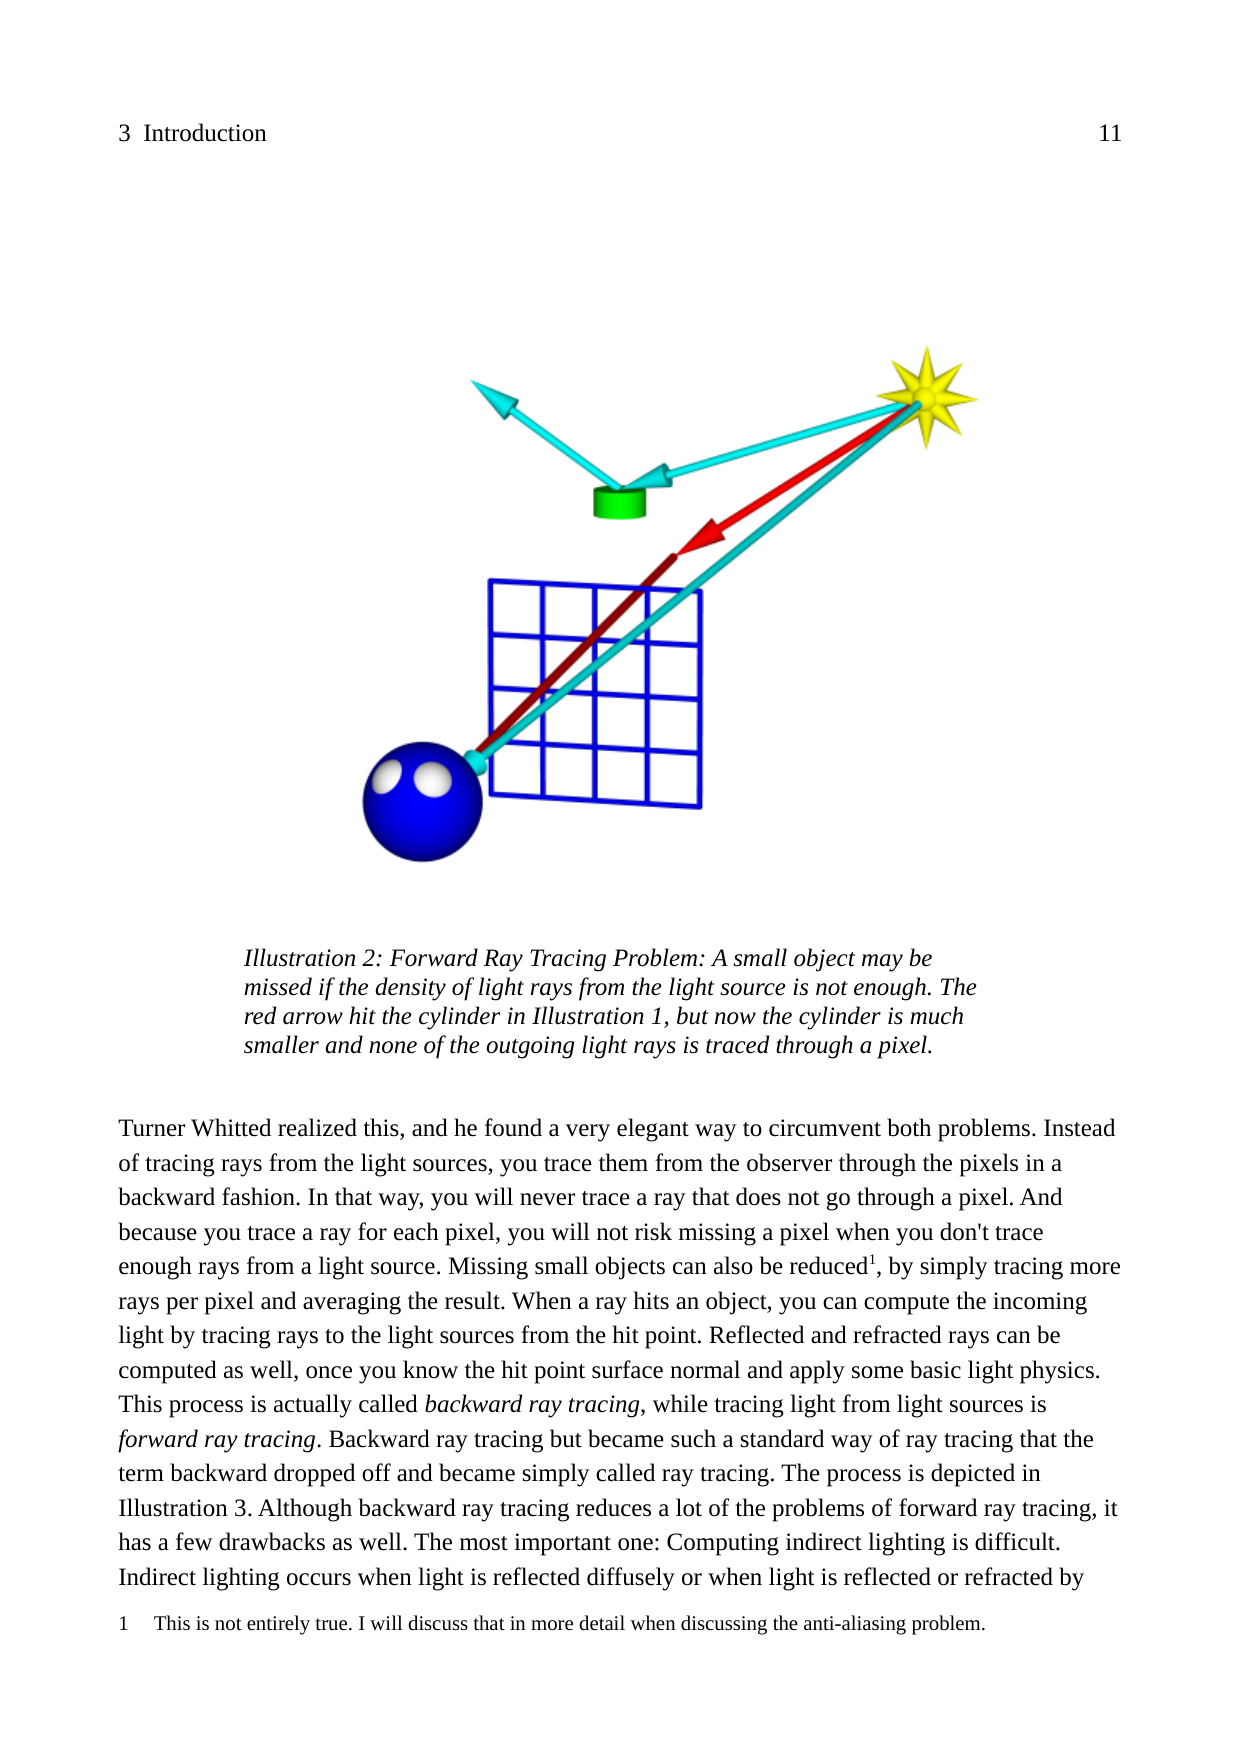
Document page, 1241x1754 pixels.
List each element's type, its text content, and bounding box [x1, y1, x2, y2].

picture [243, 190, 997, 944]
text This is not entirely true. I will discuss that in more detail when discussing the anti-aliasing problem. [118, 1611, 1122, 1635]
text Illustration 2: Forward Ray Tracing Problem: A small object may be missed if the density of light rays from the light source is not enough. The red arrow hit the cylinder in Illustration 1, but now the cylinder is much smaller and none of the outgoing light rays is traced through a pixel. [244, 944, 997, 1058]
text Turner Whitted realized this, and he found a very elegant way to circumvent both problems. Instead of tracing rays from the light sources, you trace them from the observer through the pixels in a backward fashion. In that way, you will never trace a ray that does not go through a pixel. And because you trace a ray for each pixel, you will not risk missing a pixel when you don't trace enough rays from a light source. Missing small objects can also be reduced, by simply tracing more rays per pixel and averaging the result. When a ray hits an object, you can compute the incoming light by tracing rays to the light sources from the hit point. Reflected and refracted rays can be computed as well, once you know the hit point surface normal and apply some basic light physics. This process is actually called backward ray tracing, while tracing light from light sources is forward ray tracing. Backward ray tracing but became such a standard way of ray tracing that the term backward dropped off and became simply called ray tracing. The process is depicted in Illustration 3. Although backward ray tracing reduces a lot of the problems of forward ray tracing, it has a few drawbacks as well. The most important one: Computing indirect lighting is difficult. Indirect lighting occurs when light is reflected diffusely or when light is reflected or refracted by [118, 1113, 1122, 1590]
